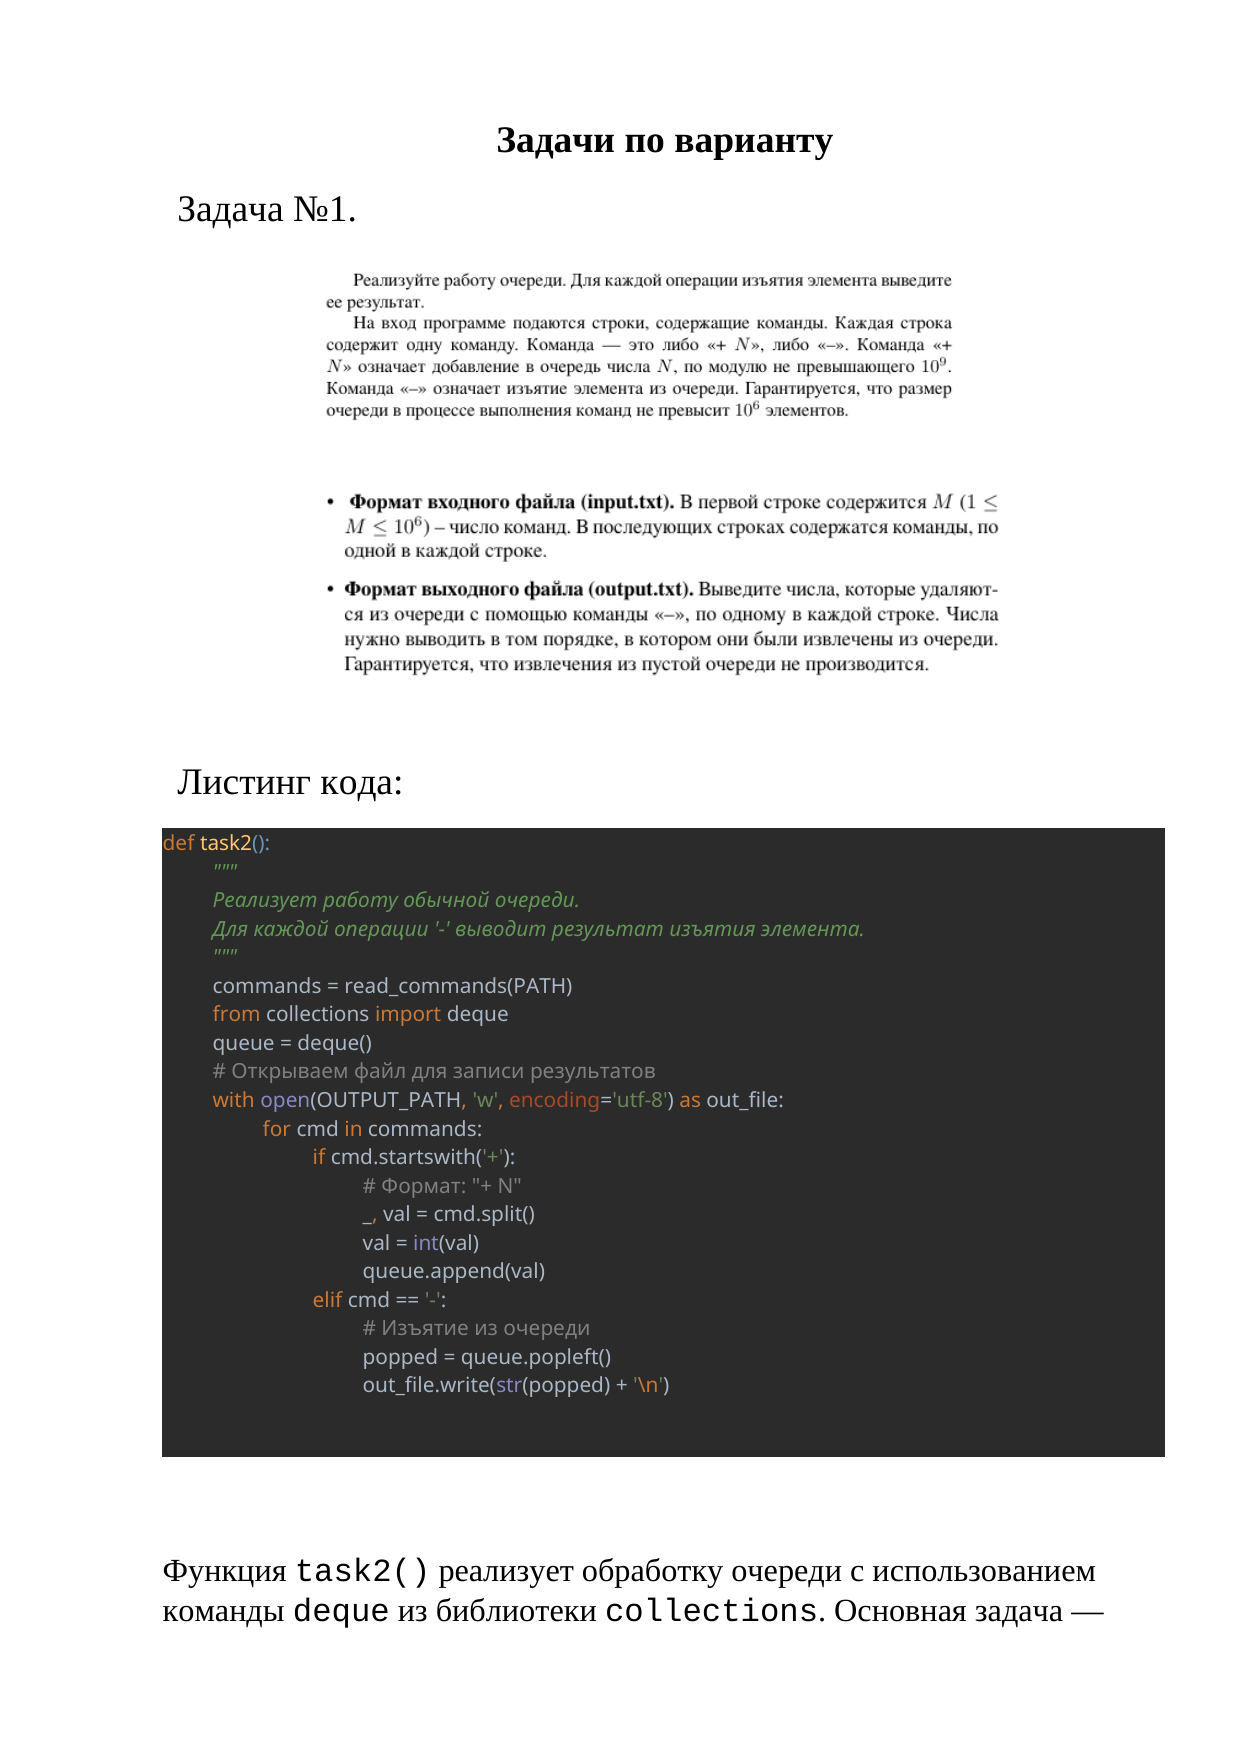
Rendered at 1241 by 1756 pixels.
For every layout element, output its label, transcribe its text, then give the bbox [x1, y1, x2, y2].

text queue.append(val) [162, 1256, 1165, 1285]
text # Открываем файл для записи результатов [162, 1057, 1165, 1085]
text """ [162, 942, 1165, 971]
text commands = read_commands(PATH) [162, 971, 1165, 999]
text _, val = cmd.split() [162, 1199, 1165, 1228]
text Реализует работу обычной очереди. [162, 885, 1165, 914]
text val = int(val) [162, 1228, 1165, 1256]
picture [309, 265, 973, 430]
text elif cmd == '-': [162, 1285, 1165, 1313]
text """ [162, 857, 1165, 885]
text # Изъятие из очереди [162, 1313, 1165, 1342]
text Задачи по варианту Задача №1. [177, 118, 841, 456]
text queue = deque() [162, 1028, 1165, 1057]
text Листинг кода: [177, 759, 841, 802]
text Функция task2() реализует обработку очереди с использованием команды deque из библиотеки collections. Основная задача — [162, 1552, 1165, 1631]
picture [307, 472, 1020, 694]
text def task2(): [162, 828, 1165, 857]
text from collections import deque [162, 999, 1165, 1028]
text # Формат: "+ N" [162, 1171, 1165, 1199]
text if cmd.startswith('+'): [162, 1142, 1165, 1171]
text for cmd in commands: [162, 1114, 1165, 1142]
text Для каждой операции '-' выводит результат изъятия элемента. [162, 914, 1165, 942]
text out_file.write(str(popped) + '\n') [162, 1371, 1165, 1399]
text with open(OUTPUT_PATH, 'w', encoding='utf-8') as out_file: [162, 1085, 1165, 1114]
text popped = queue.popleft() [162, 1342, 1165, 1371]
